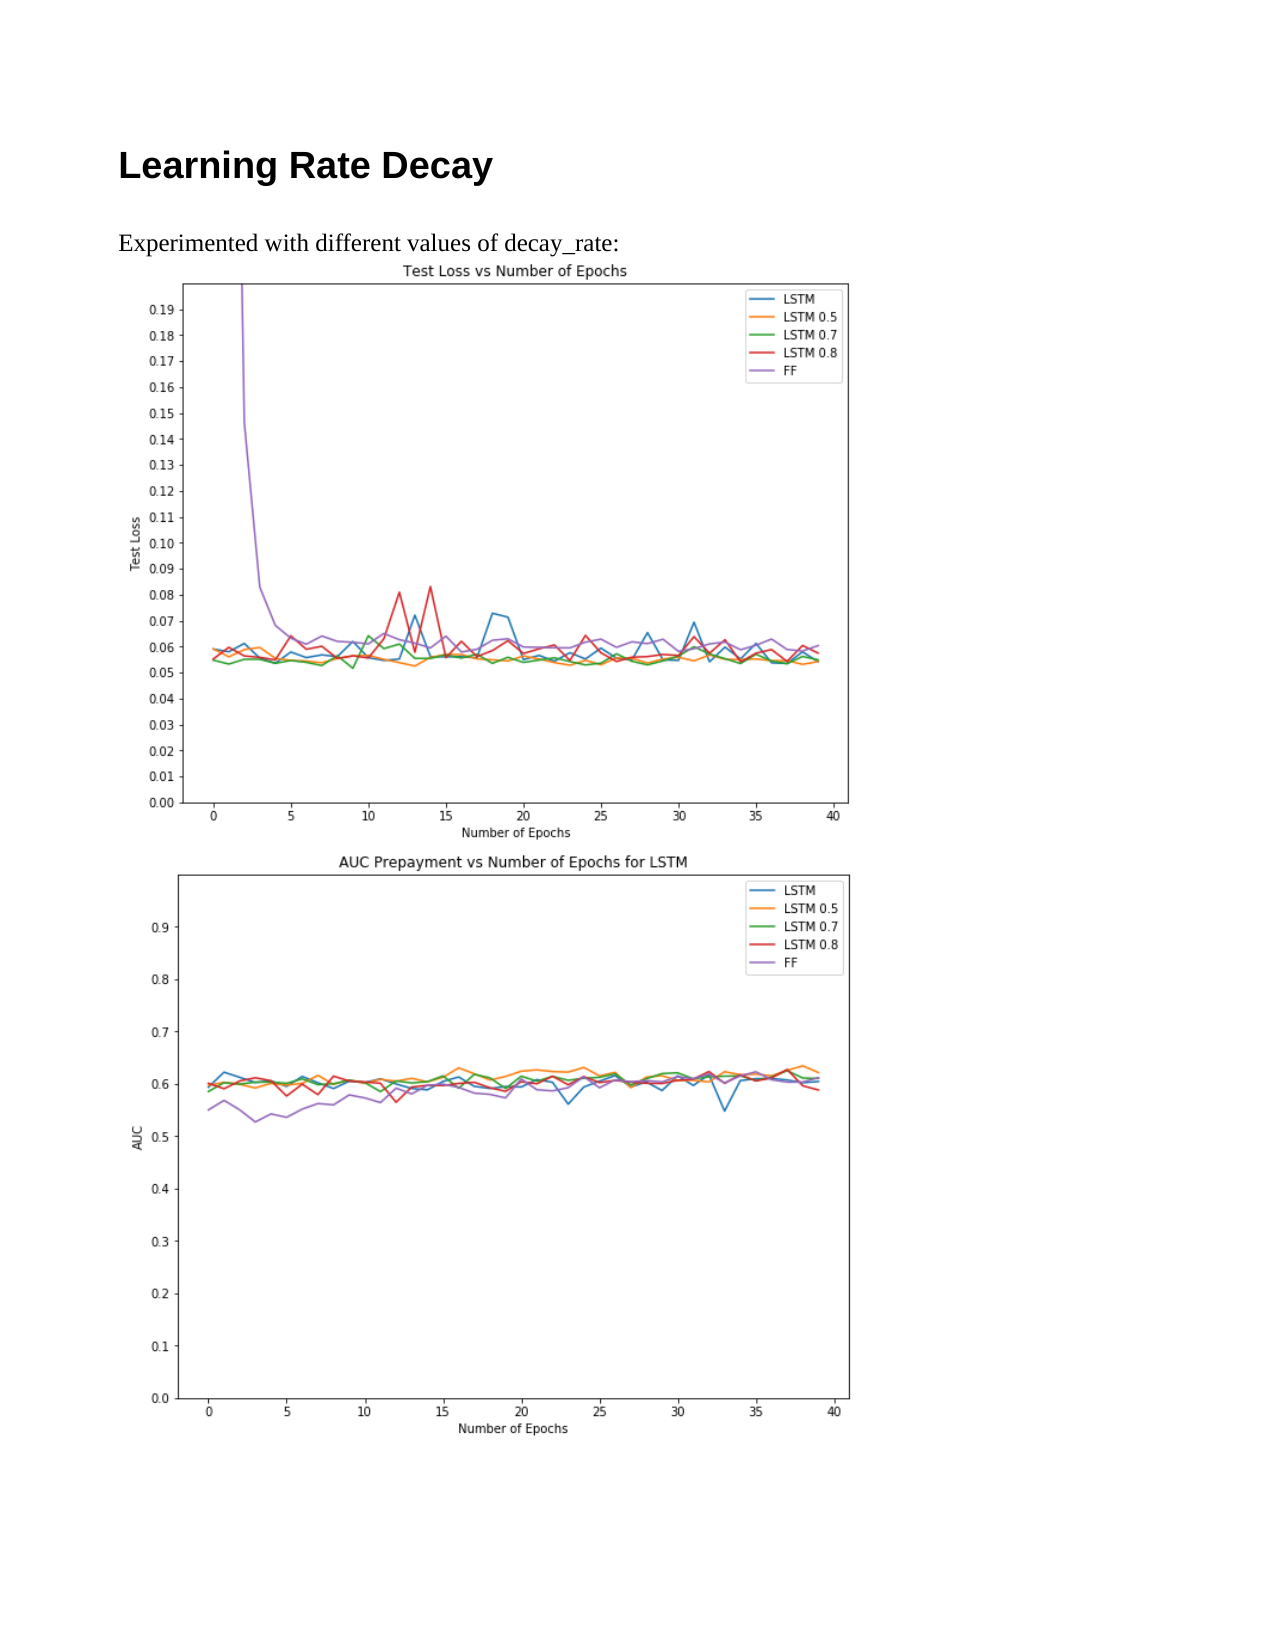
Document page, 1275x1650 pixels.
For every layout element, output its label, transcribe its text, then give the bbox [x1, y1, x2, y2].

subtitle Learning Rate Decay [118, 143, 1157, 187]
text Experimented with different values of decay_rate: [118, 228, 1157, 257]
picture [123, 256, 861, 1444]
